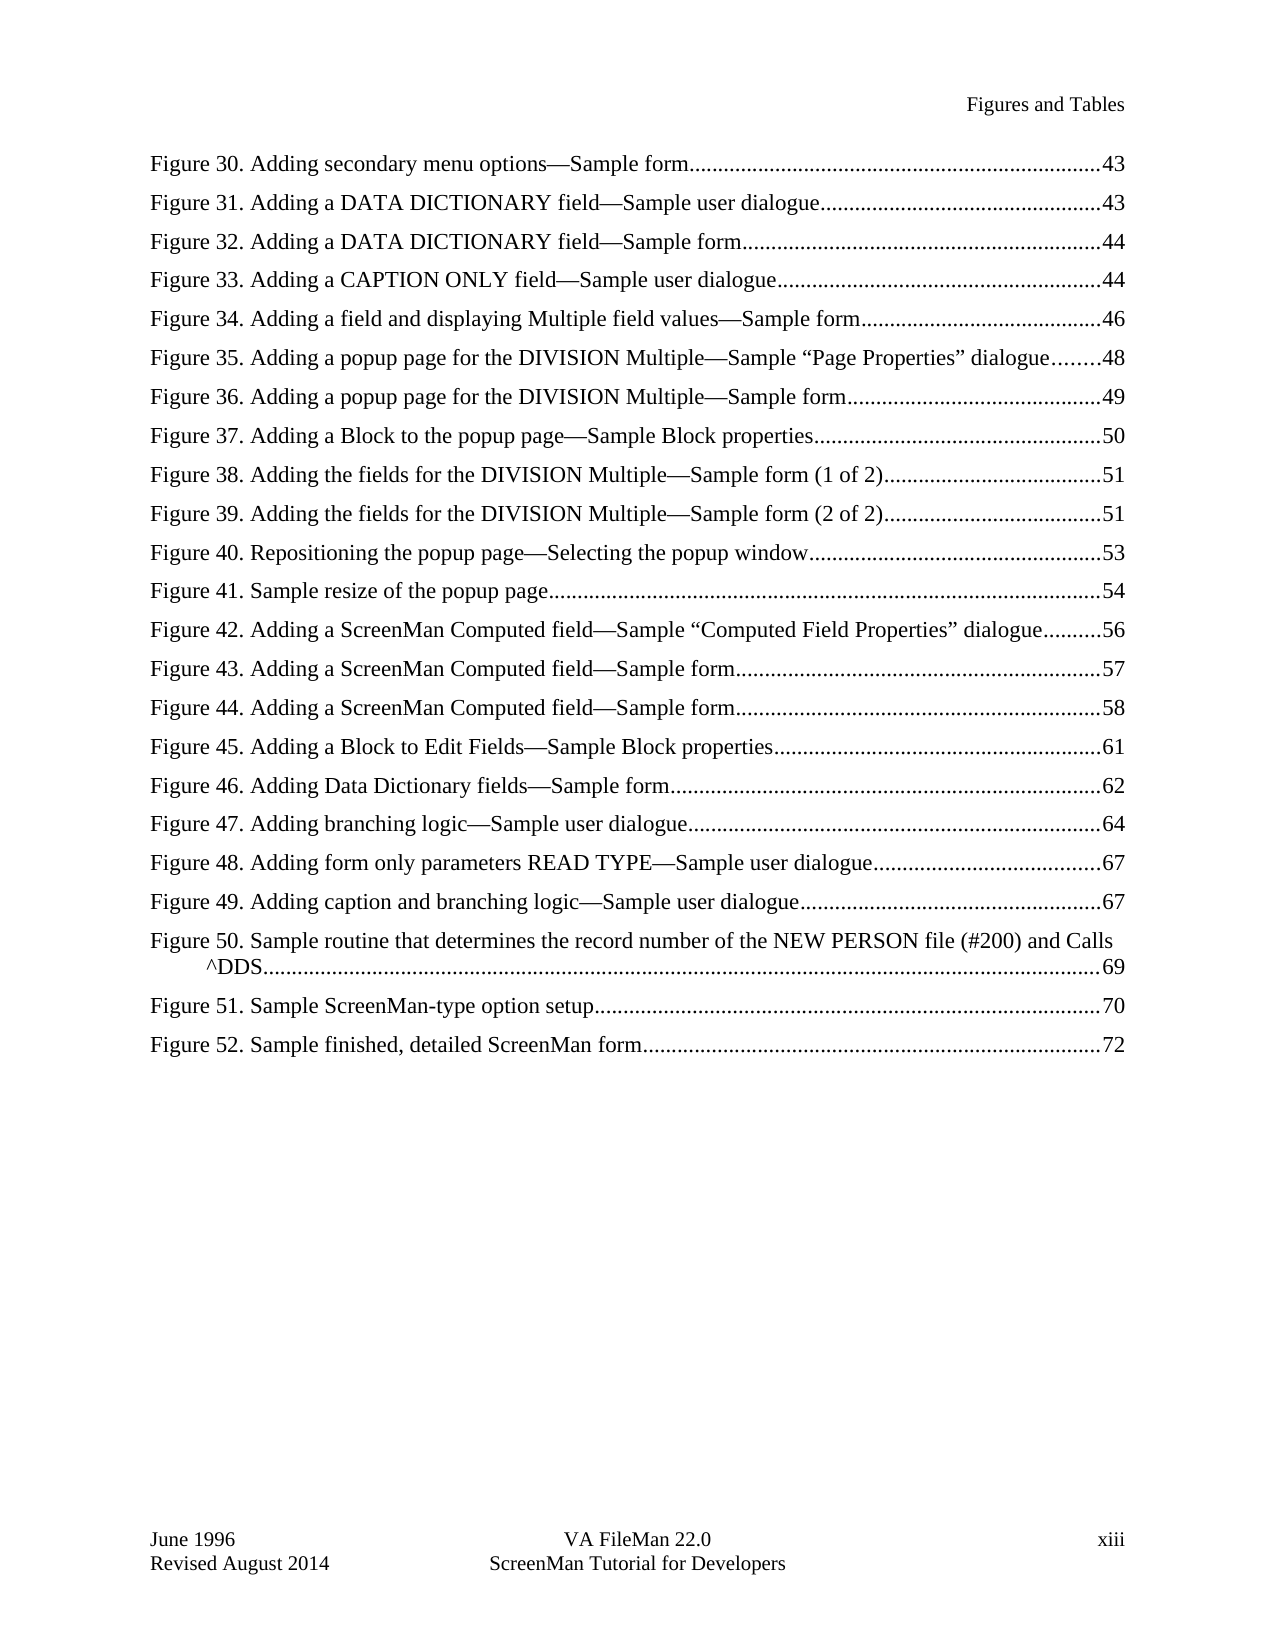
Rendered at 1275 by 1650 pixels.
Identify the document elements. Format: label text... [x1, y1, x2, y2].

text Figure 46. Adding Data Dictionary fields—Sample form 62 [150, 772, 1125, 798]
text Figure 48. Adding form only parameters READ TYPE—Sample user dialogue 67 [150, 849, 1125, 876]
text Figure 33. Adding a CAPTION ONLY field—Sample user dialogue 44 [150, 267, 1125, 293]
text Figure 41. Sample resize of the popup page 54 [150, 577, 1125, 604]
text Figure 39. Adding the fields for the DIVISION Multiple—Sample form (2 of 2) 51 [150, 500, 1125, 526]
text Figure 30. Adding secondary menu options—Sample form 43 [150, 150, 1125, 176]
text Figure 42. Adding a ScreenMan Computed field—Sample “Computed Field Properties” dialogue 56 [150, 616, 1125, 643]
text Figure 50. Sample routine that determines the record number of the NEW PERSON file (#200) and Calls ^DDS 69 [150, 927, 1125, 980]
text Figure 34. Adding a field and displaying Multiple field values—Sample form 46 [150, 305, 1125, 332]
text Figure 51. Sample ScreenMan-type option setup 70 [150, 992, 1125, 1019]
text Figure 35. Adding a popup page for the DIVISION Multiple—Sample “Page Properties” dialogue 48 [150, 344, 1125, 371]
text Figure 45. Adding a Block to Edit Fields—Sample Block properties 61 [150, 733, 1125, 759]
text Figure 31. Adding a DATA DICTIONARY field—Sample user dialogue 43 [150, 189, 1125, 215]
text Figure 52. Sample finished, detailed ScreenMan form 72 [150, 1031, 1125, 1057]
text Figure 32. Adding a DATA DICTIONARY field—Sample form 44 [150, 228, 1125, 254]
text Figure 37. Adding a Block to the popup page—Sample Block properties 50 [150, 422, 1125, 448]
text Figure 36. Adding a popup page for the DIVISION Multiple—Sample form 49 [150, 383, 1125, 409]
text Figure 47. Adding branching logic—Sample user dialogue 64 [150, 811, 1125, 837]
text Figure 43. Adding a ScreenMan Computed field—Sample form 57 [150, 655, 1125, 681]
text Figure 49. Adding caption and branching logic—Sample user dialogue 67 [150, 888, 1125, 914]
text Figure 44. Adding a ScreenMan Computed field—Sample form 58 [150, 694, 1125, 720]
text Figure 40. Repositioning the popup page—Selecting the popup window 53 [150, 538, 1125, 565]
text Figure 38. Adding the fields for the DIVISION Multiple—Sample form (1 of 2) 51 [150, 461, 1125, 487]
